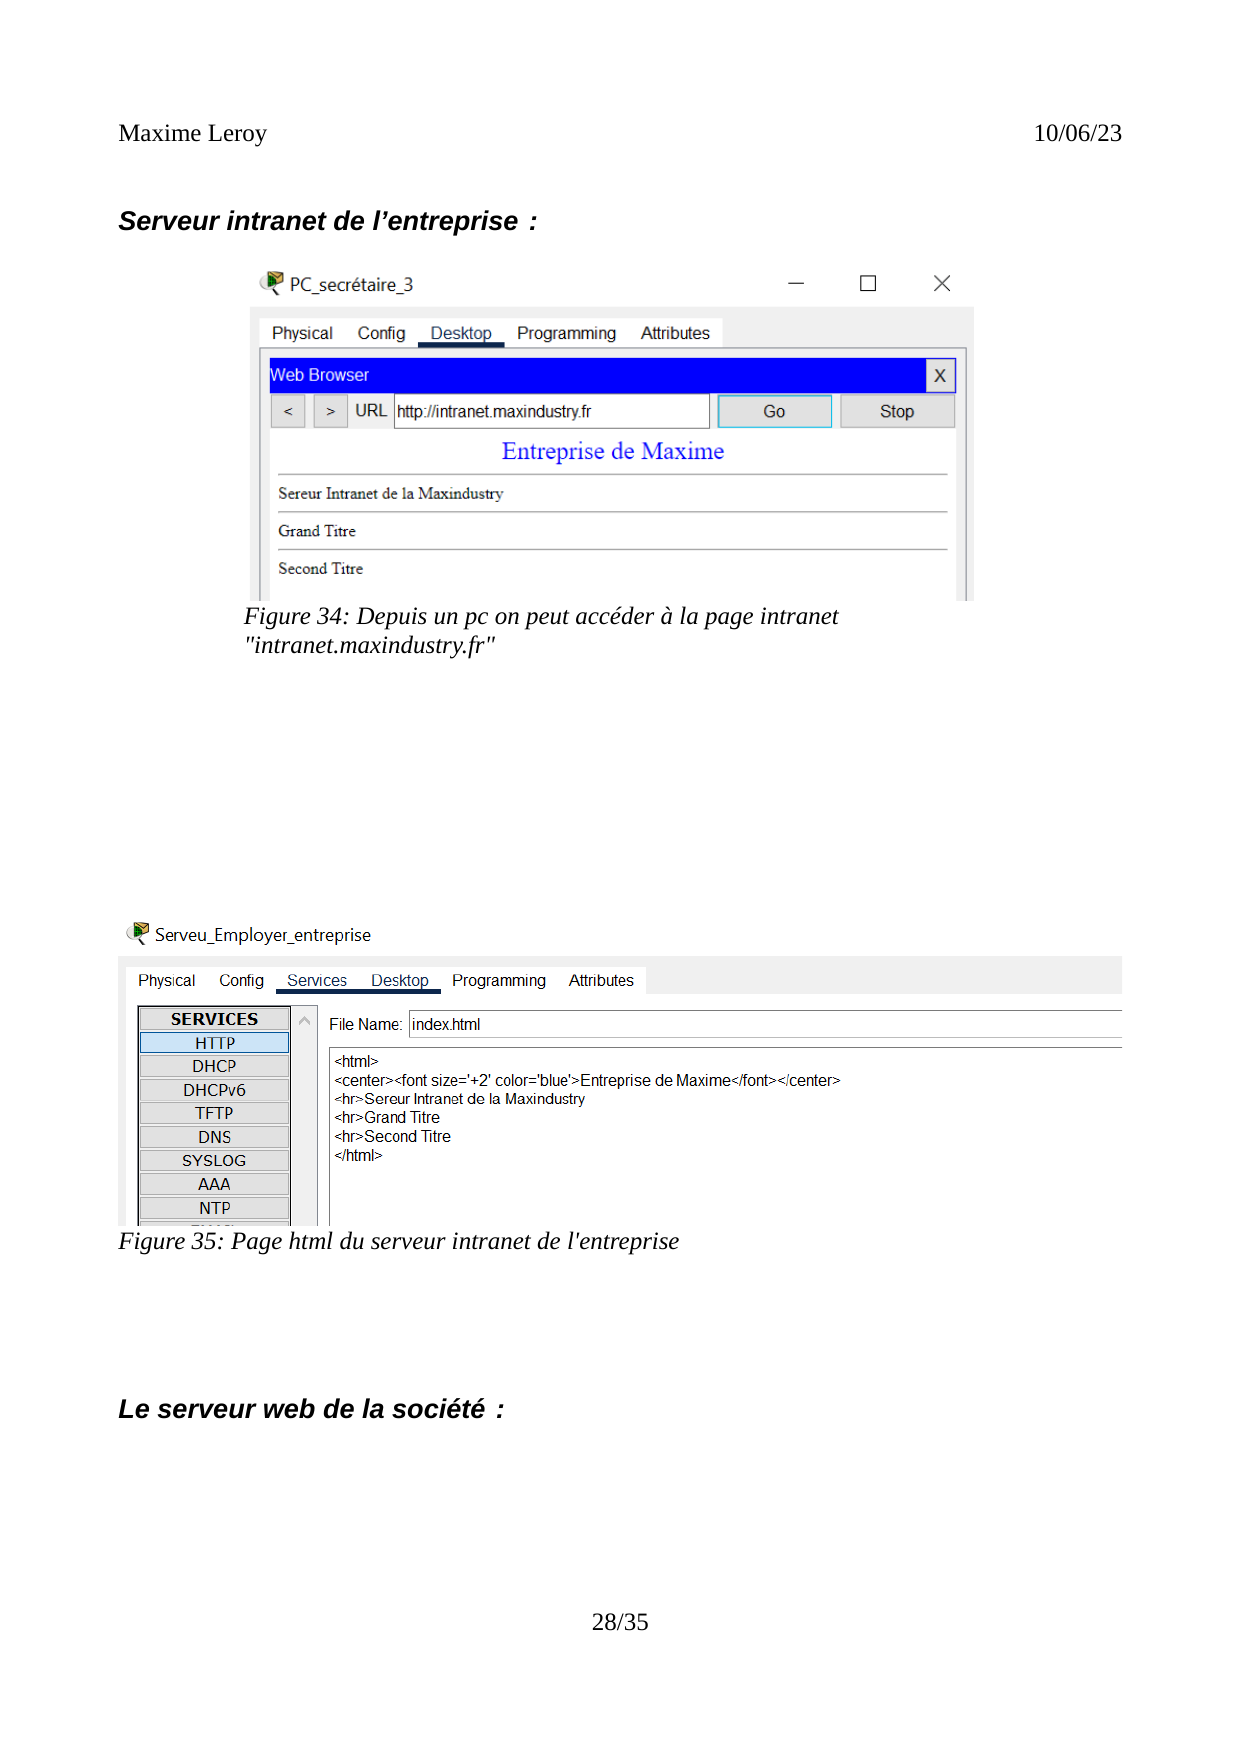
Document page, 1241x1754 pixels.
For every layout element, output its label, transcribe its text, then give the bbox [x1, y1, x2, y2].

text Figure 35: Page html du serveur intranet de l'entreprise [118, 1226, 1122, 1254]
picture [118, 912, 1123, 1226]
subtitle Serveur intranet de l’entreprise : [118, 205, 1122, 236]
text Figure 34: Depuis un pc on peut accéder à la page intranet "intranet.maxindustry.fr" [243, 278, 967, 658]
subtitle Le serveur web de la société : [118, 1393, 1122, 1425]
picture [249, 265, 974, 601]
